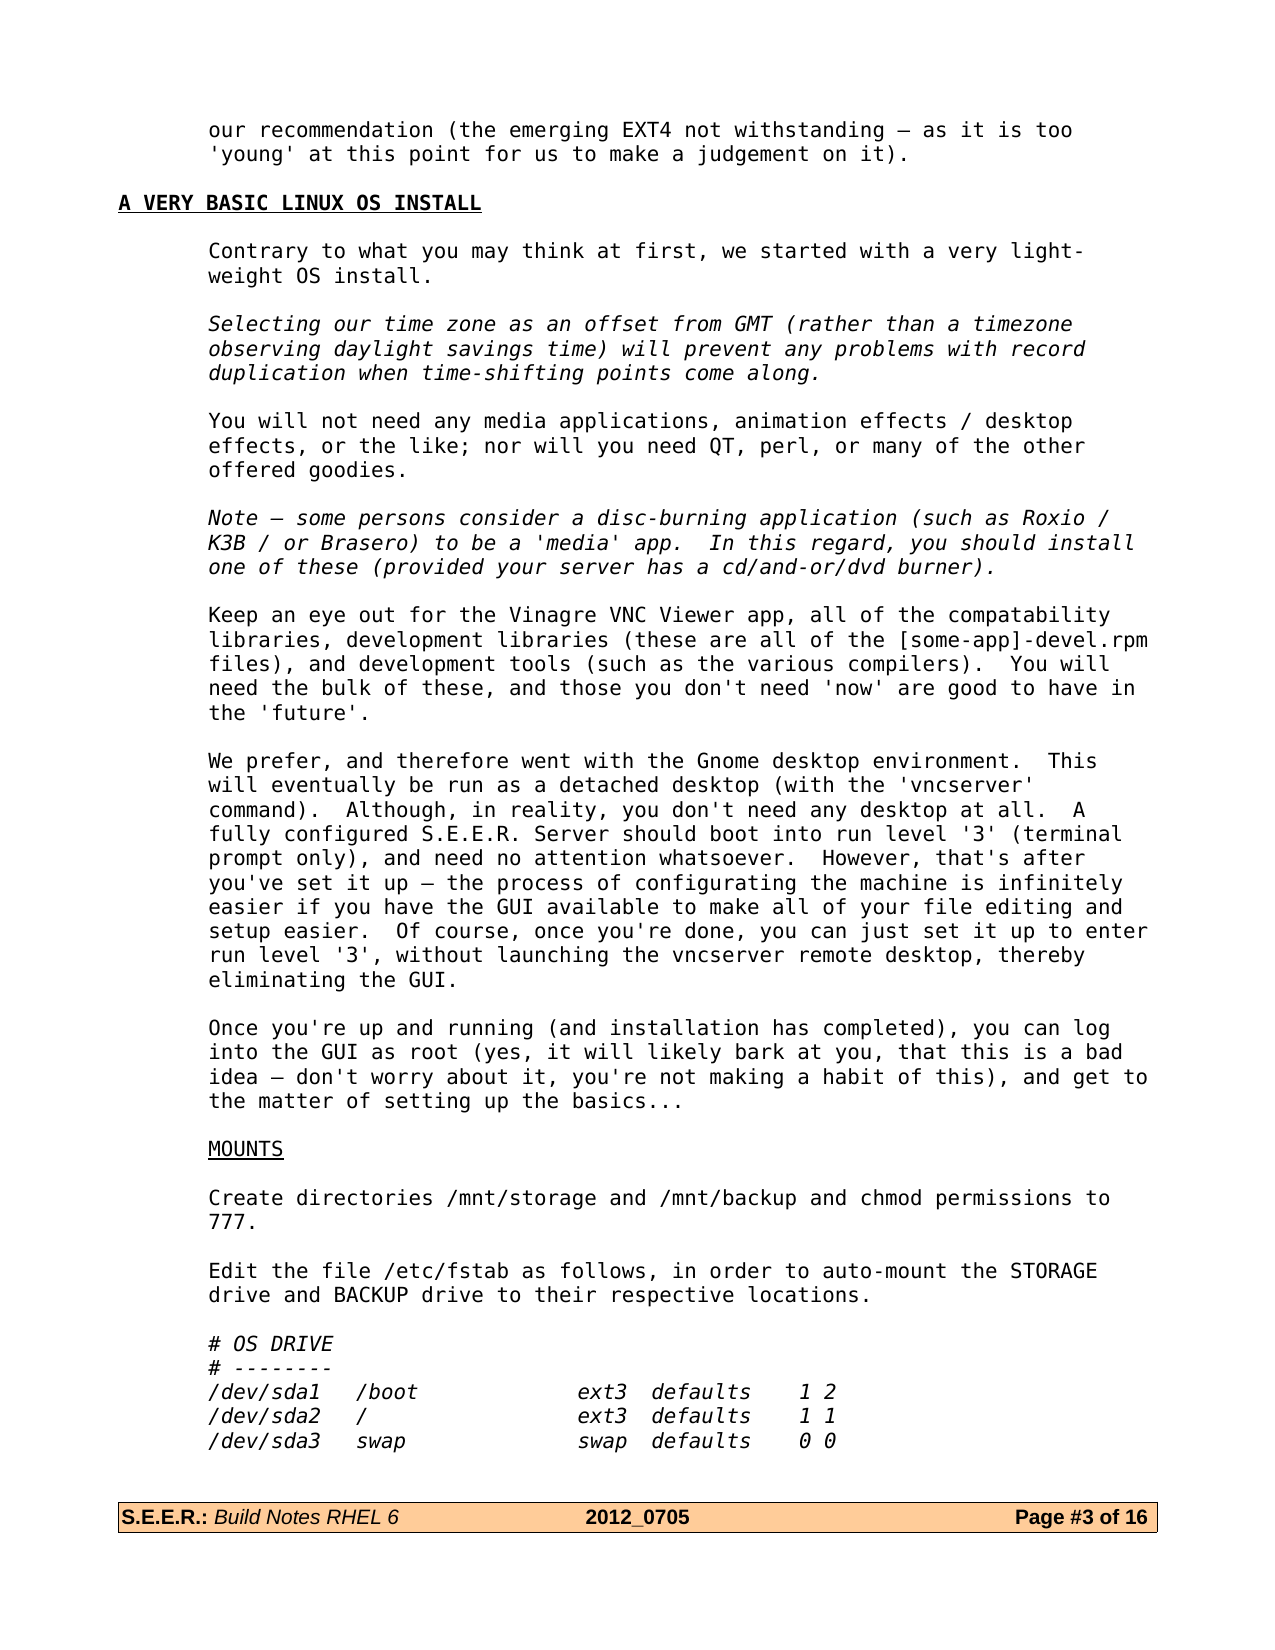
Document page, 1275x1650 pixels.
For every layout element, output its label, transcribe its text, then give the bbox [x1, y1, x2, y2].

text Keep an eye out for the Vinagre VNC Viewer app, all of the compatability libraries, development libraries (these are all of the [some-app]-devel.rpm files), and development tools (such as the various compilers). You will need the bulk of these, and those you don't need 'now' are good to have in the 'future'. [208, 603, 1157, 725]
text Edit the file /etc/fstab as follows, in order to auto-mount the STORAGE drive and BACKUP drive to their respective locations. [208, 1259, 1157, 1307]
text # -------- [208, 1356, 1157, 1380]
text Contrary to what you may think at first, we started with a very light-weight OS install. [208, 239, 1157, 288]
text We prefer, and therefore went with the Gnome desktop environment. This will eventually be run as a detached desktop (with the 'vncserver' command). Although, in reality, you don't need any desktop at all. A fully configured S.E.E.R. Server should boot into run level '3' (terminal prompt only), and need no attention whatsoever. However, that's after you've set it up – the process of configurating the machine is infinitely easier if you have the GUI available to make all of your file editing and setup easier. Of course, once you're done, you can just set it up to enter run level '3', without launching the vncserver remote desktop, thereby eliminating the GUI. [208, 749, 1157, 992]
text A VERY BASIC LINUX OS INSTALL [118, 191, 1157, 215]
text Note – some persons consider a disc-burning application (such as Roxio / K3B / or Brasero) to be a 'media' app. In this regard, you should install one of these (provided your server has a cd/and-or/dvd burner). [208, 506, 1157, 579]
text Create directories /mnt/storage and /mnt/backup and chmod permissions to 777. [208, 1186, 1157, 1234]
text /dev/sda3 swap swap defaults 0 0 [208, 1429, 1157, 1453]
text You will not need any media applications, animation effects / desktop effects, or the like; nor will you need QT, perl, or many of the other offered goodies. [208, 409, 1157, 482]
text # OS DRIVE [208, 1332, 1157, 1356]
text /dev/sda1 /boot ext3 defaults 1 2 [208, 1380, 1157, 1404]
text Selecting our time zone as an offset from GMT (rather than a timezone observing daylight savings time) will prevent any problems with record duplication when time-shifting points come along. [208, 312, 1157, 385]
text /dev/sda2 / ext3 defaults 1 1 [208, 1404, 1157, 1429]
text MOUNTS [208, 1137, 1157, 1162]
text Once you're up and running (and installation has completed), you can log into the GUI as root (yes, it will likely bark at you, that this is a bad idea – don't worry about it, you're not making a habit of this), and get to the matter of setting up the basics... [208, 1016, 1157, 1113]
text our recommendation (the emerging EXT4 not withstanding – as it is too 'young' at this point for us to make a judgement on it). [208, 118, 1157, 167]
